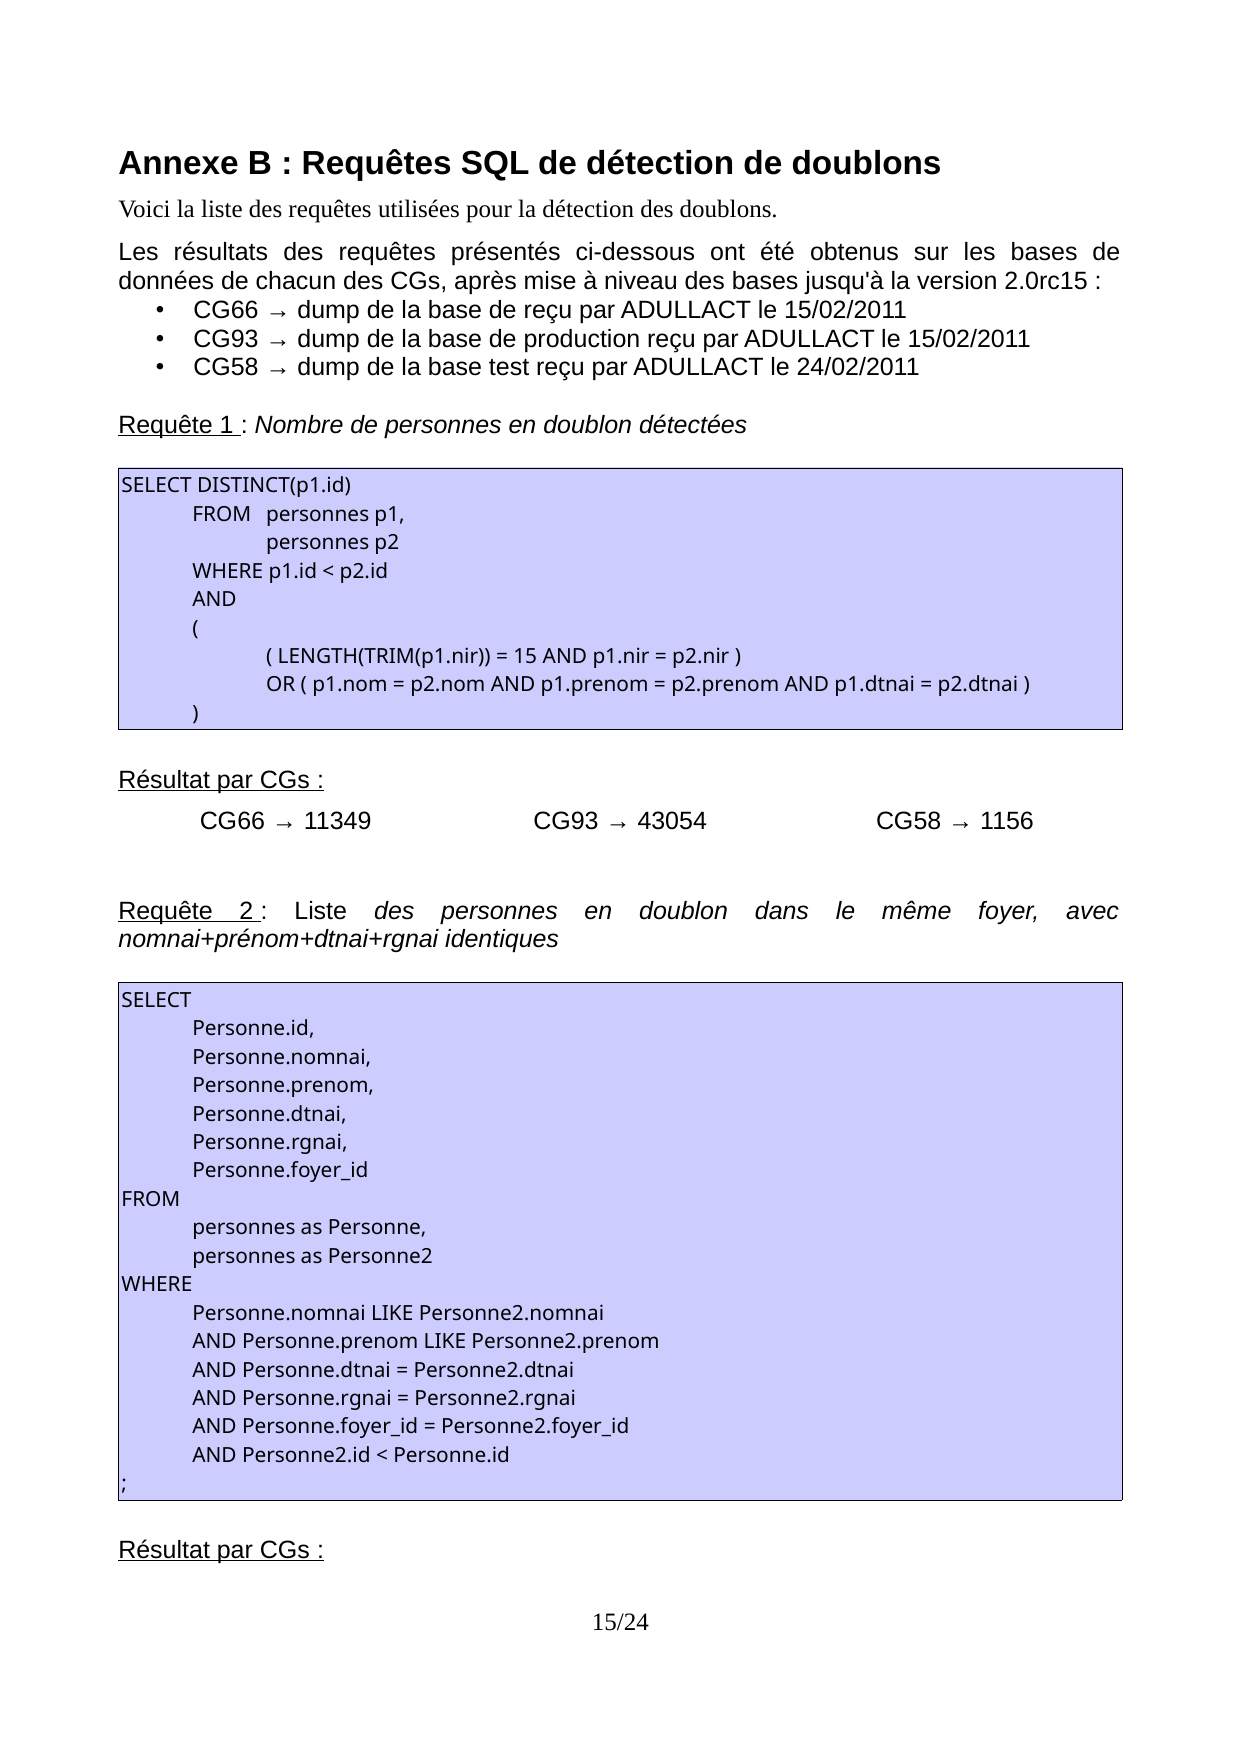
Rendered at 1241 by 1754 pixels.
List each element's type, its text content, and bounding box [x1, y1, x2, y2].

text Personne.id, [119, 1010, 1122, 1039]
text Personne.foyer_id [119, 1153, 1122, 1181]
table_header CG93 → 43054 [453, 800, 787, 853]
text ( [119, 610, 1122, 638]
table_header CG58 → 1156 [787, 800, 1122, 853]
text WHERE p1.id < p2.id [119, 553, 1122, 581]
text Résultat par CGs : [118, 1535, 1122, 1564]
table_header CG66 → 11349 [118, 800, 453, 853]
text SELECT DISTINCT(p1.id) [119, 469, 1122, 496]
text ) [119, 695, 1122, 729]
list CG93 → dump de la base de production reçu par ADULLACT le 15/02/2011 [156, 323, 1122, 352]
text WHERE [119, 1266, 1122, 1295]
text Requête 2 : Liste des personnes en doublon dans le même foyer, avec nomnai+prénom+dtnai+rgnai identiques [118, 896, 1122, 953]
text Requête 1 : Nombre de personnes en doublon détectées [118, 410, 1122, 439]
list CG58 → dump de la base test reçu par ADULLACT le 24/02/2011 [156, 352, 1122, 381]
text AND Personne.dtnai = Personne2.dtnai [119, 1352, 1122, 1380]
text personnes as Personne2 [119, 1238, 1122, 1266]
text Personne.nomnai, [119, 1039, 1122, 1067]
text personnes p2 [119, 524, 1122, 553]
text ( LENGTH(TRIM(p1.nir)) = 15 AND p1.nir = p2.nir ) [119, 638, 1122, 667]
text ; [119, 1465, 1122, 1500]
text AND Personne.rgnai = Personne2.rgnai [119, 1380, 1122, 1408]
text AND Personne.foyer_id = Personne2.foyer_id [119, 1408, 1122, 1437]
text AND Personne2.id < Personne.id [119, 1437, 1122, 1465]
text Résultat par CGs : [118, 765, 1122, 793]
text Personne.nomnai LIKE Personne2.nomnai [119, 1295, 1122, 1323]
text AND [119, 581, 1122, 610]
text Les résultats des requêtes présentés ci-dessous ont été obtenus sur les bases de données de chacun des CGs, après mise à niveau des bases jusqu'à la version 2.0rc15 : [118, 237, 1122, 295]
list CG66 → dump de la base de reçu par ADULLACT le 15/02/2011 [156, 295, 1122, 323]
text FROM personnes p1, [119, 496, 1122, 524]
text Personne.prenom, [119, 1067, 1122, 1096]
text AND Personne.prenom LIKE Personne2.prenom [119, 1323, 1122, 1352]
text SELECT [119, 983, 1122, 1010]
text Personne.rgnai, [119, 1124, 1122, 1153]
text Voici la liste des requêtes utilisées pour la détection des doublons. [118, 194, 1122, 223]
text Personne.dtnai, [119, 1096, 1122, 1124]
text personnes as Personne, [119, 1209, 1122, 1238]
subtitle Annexe B : Requêtes SQL de détection de doublons [118, 143, 1122, 182]
text FROM [119, 1181, 1122, 1209]
text OR ( p1.nom = p2.nom AND p1.prenom = p2.prenom AND p1.dtnai = p2.dtnai ) [119, 667, 1122, 695]
